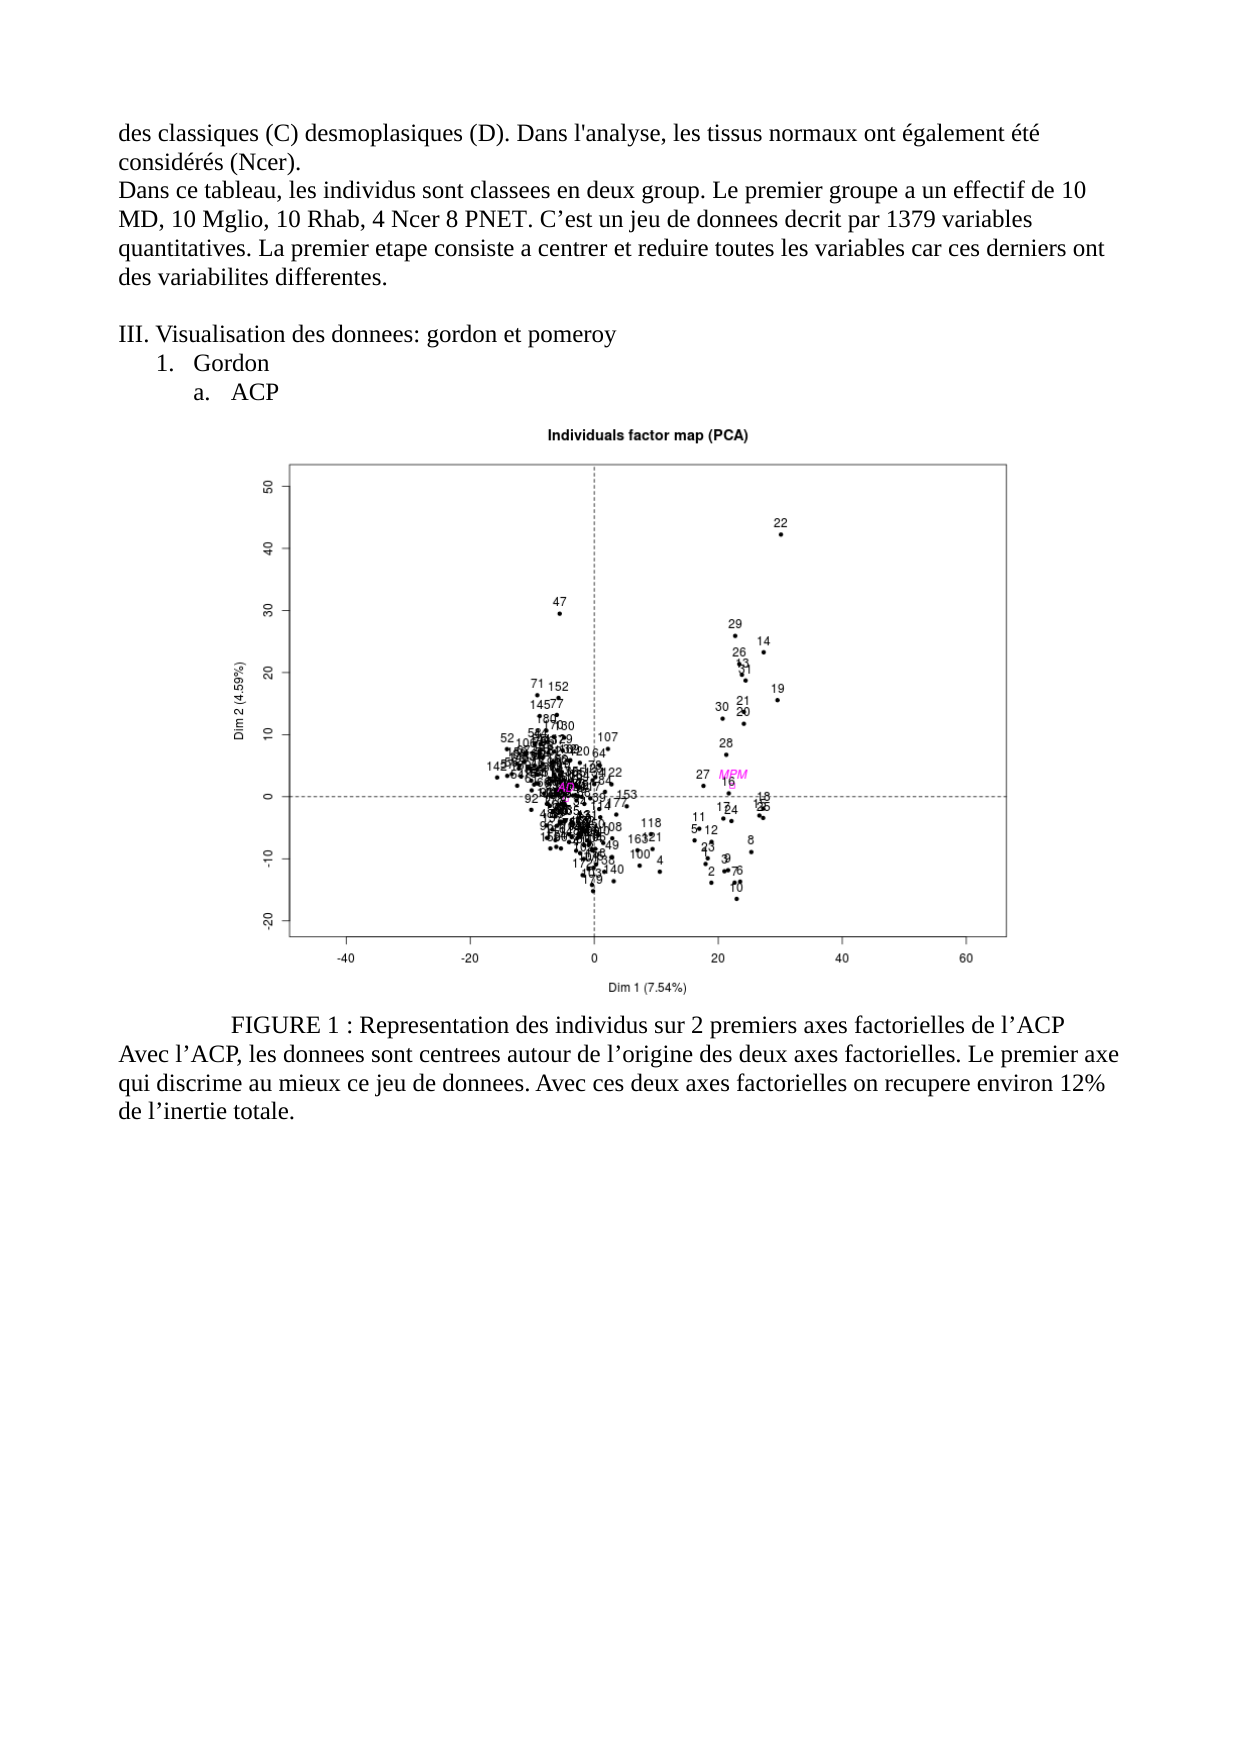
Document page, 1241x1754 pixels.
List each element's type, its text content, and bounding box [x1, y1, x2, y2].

text Avec l’ACP, les donnees sont centrees autour de l’origine des deux axes factorielles. Le premier axe qui discrime au mieux ce jeu de donnees. Avec ces deux axes factorielles on recupere environ 12% de l’inertie totale. [118, 1039, 1122, 1125]
list Gordon [156, 348, 1122, 377]
text FIGURE 1 : Representation des individus sur 2 premiers axes factorielles de l’ACP [231, 1010, 1122, 1039]
list ACP [193, 377, 1122, 406]
text Dans ce tableau, les individus sont classees en deux group. Le premier groupe a un effectif de 10 MD, 10 Mglio, 10 Rhab, 4 Ncer 8 PNET. C’est un jeu de donnees decrit par 1379 variables quantitatives. La premier etape consiste a centrer et reduire toutes les variables car ces derniers ont des variabilites differentes. [118, 176, 1122, 291]
text III. Visualisation des donnees: gordon et pomeroy [118, 319, 1122, 348]
text des classiques (C) desmoplasiques (D). Dans l'analyse, les tissus normaux ont également été considérés (Ncer). [118, 118, 1122, 176]
